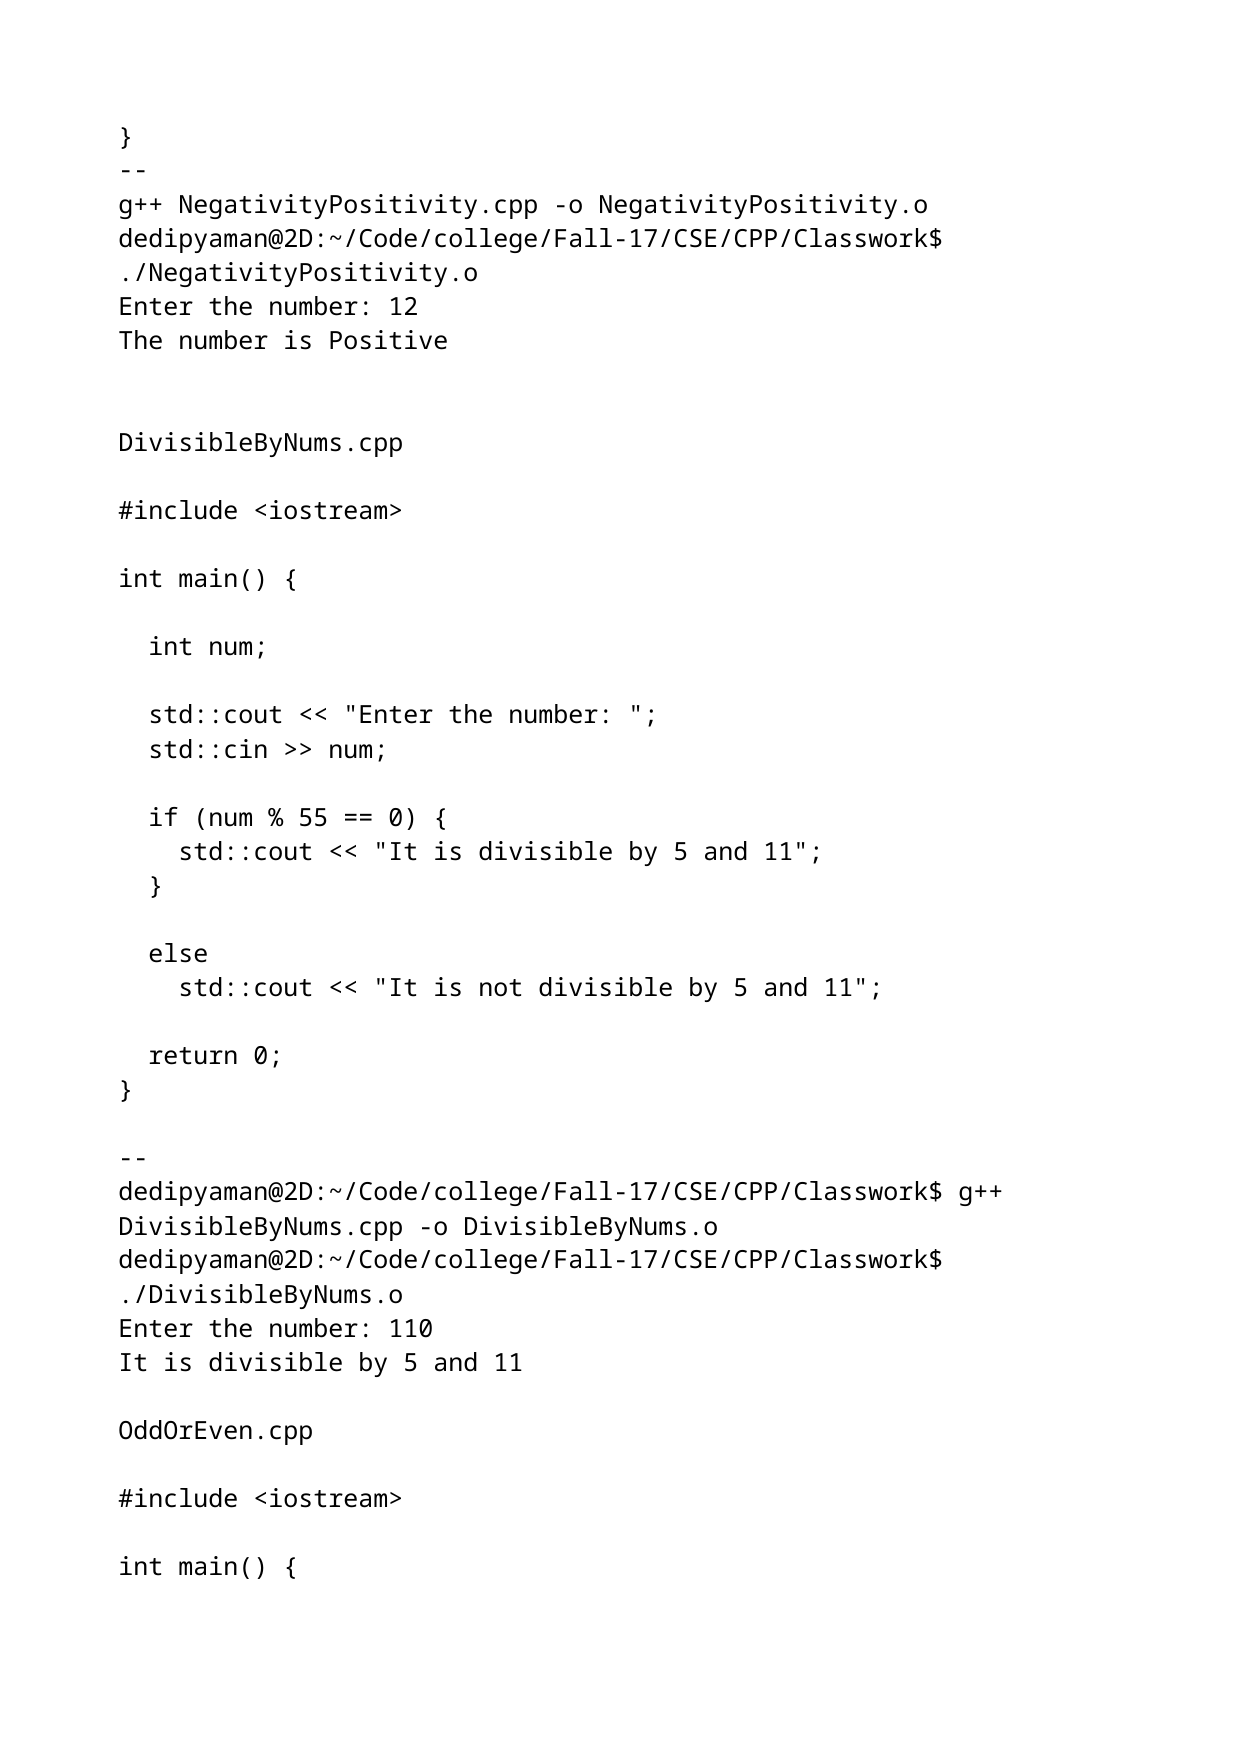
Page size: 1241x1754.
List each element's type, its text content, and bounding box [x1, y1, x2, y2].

text } [118, 1072, 1122, 1106]
text return 0; [118, 1038, 1122, 1072]
text The number is Positive [118, 322, 1122, 357]
text g++ NegativityPositivity.cpp -o NegativityPositivity.o [118, 186, 1122, 220]
text dedipyaman@2D:~/Code/college/Fall-17/CSE/CPP/Classwork$ g++ DivisibleByNums.cpp -o DivisibleByNums.o [118, 1174, 1122, 1242]
text int num; [118, 629, 1122, 663]
text Enter the number: 110 [118, 1310, 1122, 1344]
text std::cout << "It is divisible by 5 and 11"; [118, 833, 1122, 867]
text dedipyaman@2D:~/Code/college/Fall-17/CSE/CPP/Classwork$ ./DivisibleByNums.o [118, 1242, 1122, 1310]
text #include <iostream> [118, 1481, 1122, 1515]
text if (num % 55 == 0) { [118, 799, 1122, 833]
text #include <iostream> [118, 493, 1122, 527]
text int main() { [118, 1549, 1122, 1583]
text dedipyaman@2D:~/Code/college/Fall-17/CSE/CPP/Classwork$ ./NegativityPositivity.o [118, 220, 1122, 288]
text DivisibleByNums.cpp [118, 425, 1122, 459]
text else [118, 936, 1122, 970]
text Enter the number: 12 [118, 288, 1122, 322]
text std::cout << "Enter the number: "; [118, 697, 1122, 731]
text OddOrEven.cpp [118, 1412, 1122, 1447]
text -- [118, 1140, 1122, 1174]
text } [118, 867, 1122, 902]
text std::cin >> num; [118, 731, 1122, 765]
text } [118, 118, 1122, 152]
text It is divisible by 5 and 11 [118, 1344, 1122, 1378]
text int main() { [118, 561, 1122, 595]
text std::cout << "It is not divisible by 5 and 11"; [118, 970, 1122, 1004]
text -- [118, 152, 1122, 186]
